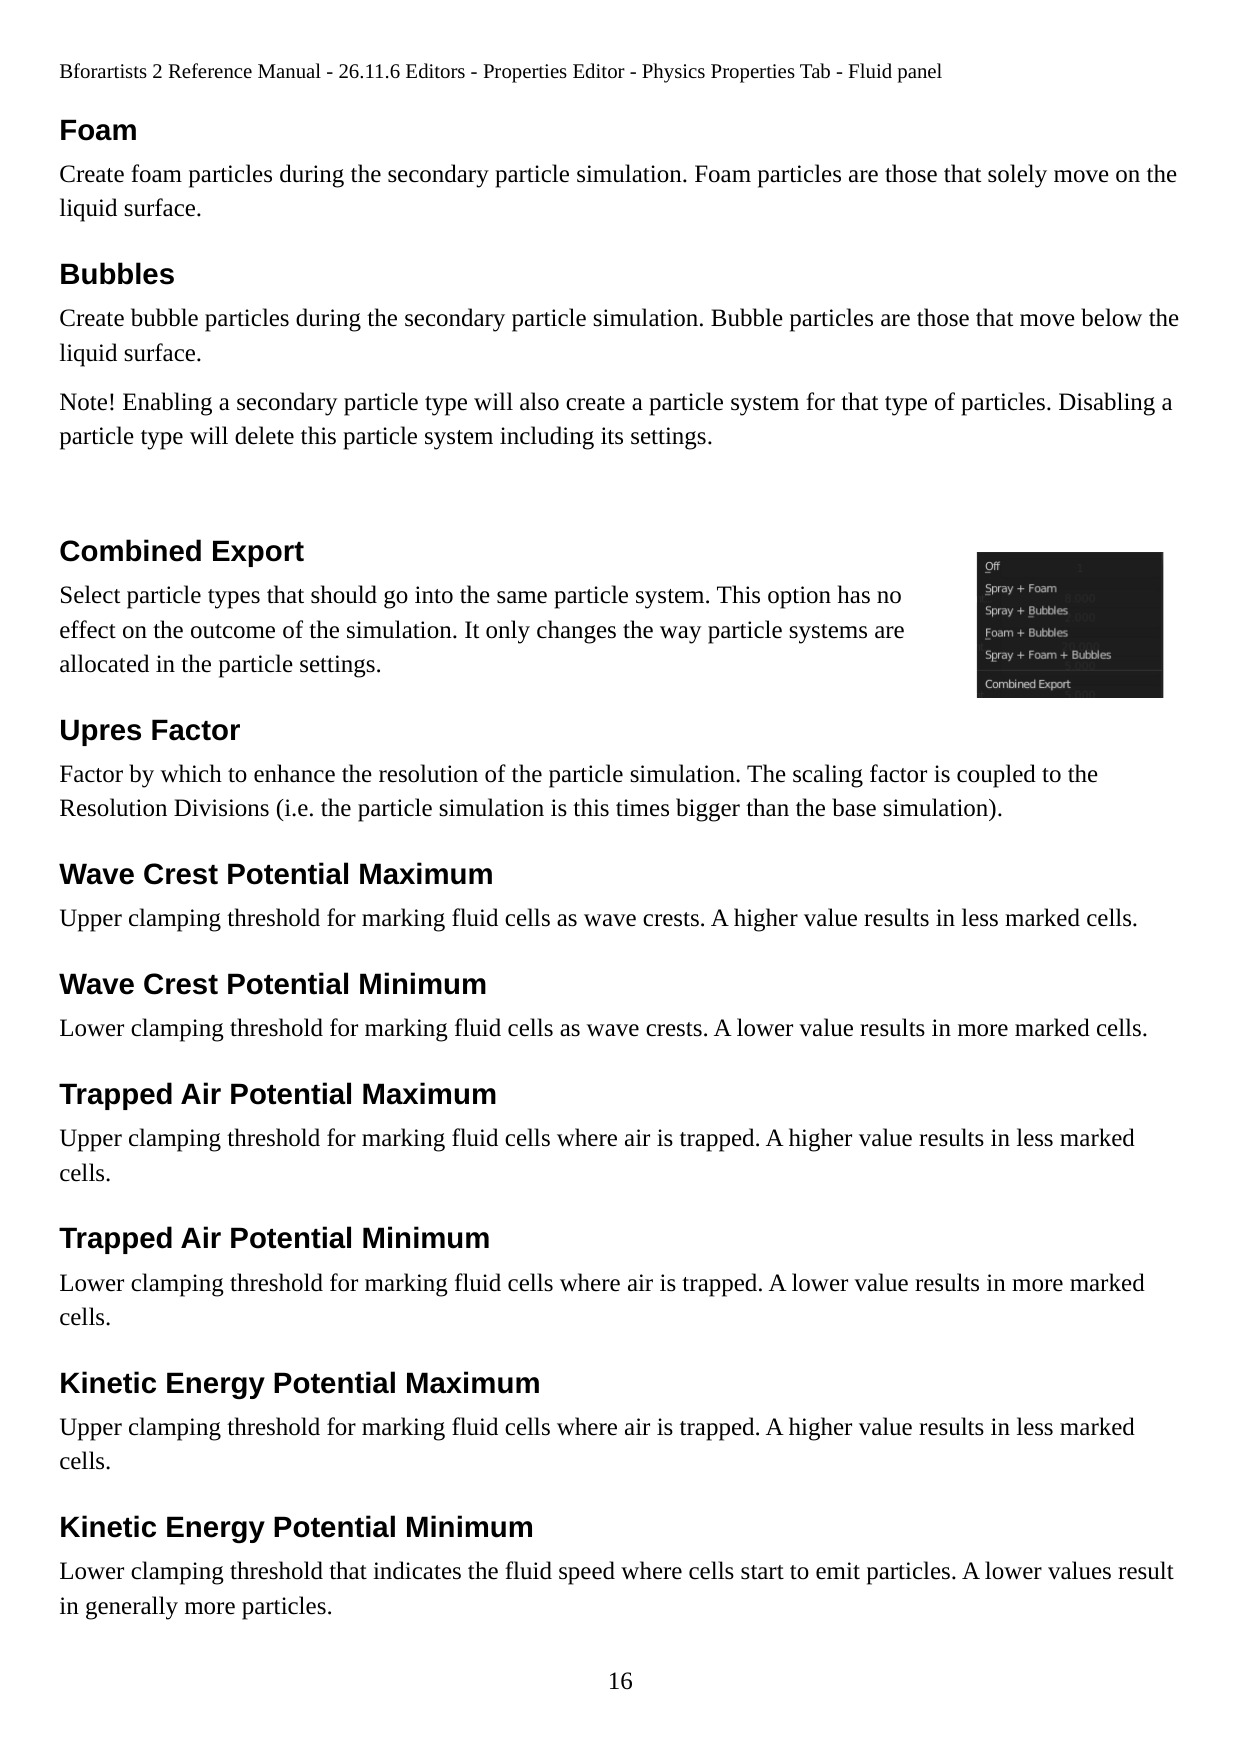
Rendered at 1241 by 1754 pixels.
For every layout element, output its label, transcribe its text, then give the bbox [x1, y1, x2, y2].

subtitle Kinetic Energy Potential Minimum [59, 1510, 1181, 1544]
subtitle Trapped Air Potential Minimum [59, 1221, 1181, 1255]
text Upper clamping threshold for marking fluid cells where air is trapped. A higher value results in less marked cells. [59, 1412, 1181, 1475]
text Upper clamping threshold for marking fluid cells as wave crests. A higher value results in less marked cells. [59, 903, 1181, 932]
text Create bubble particles during the secondary particle simulation. Bubble particles are those that move below the liquid surface. [59, 303, 1181, 366]
text Lower clamping threshold that indicates the fluid speed where cells start to emit particles. A lower values result in generally more particles. [59, 1556, 1181, 1619]
text Note! Enabling a secondary particle type will also create a particle system for that type of particles. Disabling a particle type will delete this particle system including its settings. [59, 387, 1181, 450]
subtitle Upres Factor [59, 713, 1181, 747]
subtitle Trapped Air Potential Maximum [59, 1077, 1181, 1111]
subtitle Bubbles [59, 257, 1181, 291]
subtitle Kinetic Energy Potential Maximum [59, 1366, 1181, 1399]
picture [976, 552, 1164, 698]
text Upper clamping threshold for marking fluid cells where air is trapped. A higher value results in less marked cells. [59, 1123, 1181, 1186]
subtitle Foam [59, 113, 1181, 146]
text Lower clamping threshold for marking fluid cells where air is trapped. A lower value results in more marked cells. [59, 1268, 1181, 1331]
subtitle Combined Export [59, 534, 1181, 568]
text Factor by which to enhance the resolution of the particle simulation. The scaling factor is coupled to the Resolution Divisions (i.e. the particle simulation is this times bigger than the base simulation). [59, 759, 1181, 822]
text Create foam particles during the secondary particle simulation. Foam particles are those that solely move on the liquid surface. [59, 159, 1181, 222]
subtitle Wave Crest Potential Minimum [59, 967, 1181, 1001]
text Lower clamping threshold for marking fluid cells as wave crests. A lower value results in more marked cells. [59, 1013, 1181, 1042]
subtitle Wave Crest Potential Maximum [59, 857, 1181, 891]
text Select particle types that should go into the same particle system. This option has no effect on the outcome of the simulation. It only changes the way particle systems are allocated in the particle settings. [59, 580, 976, 678]
